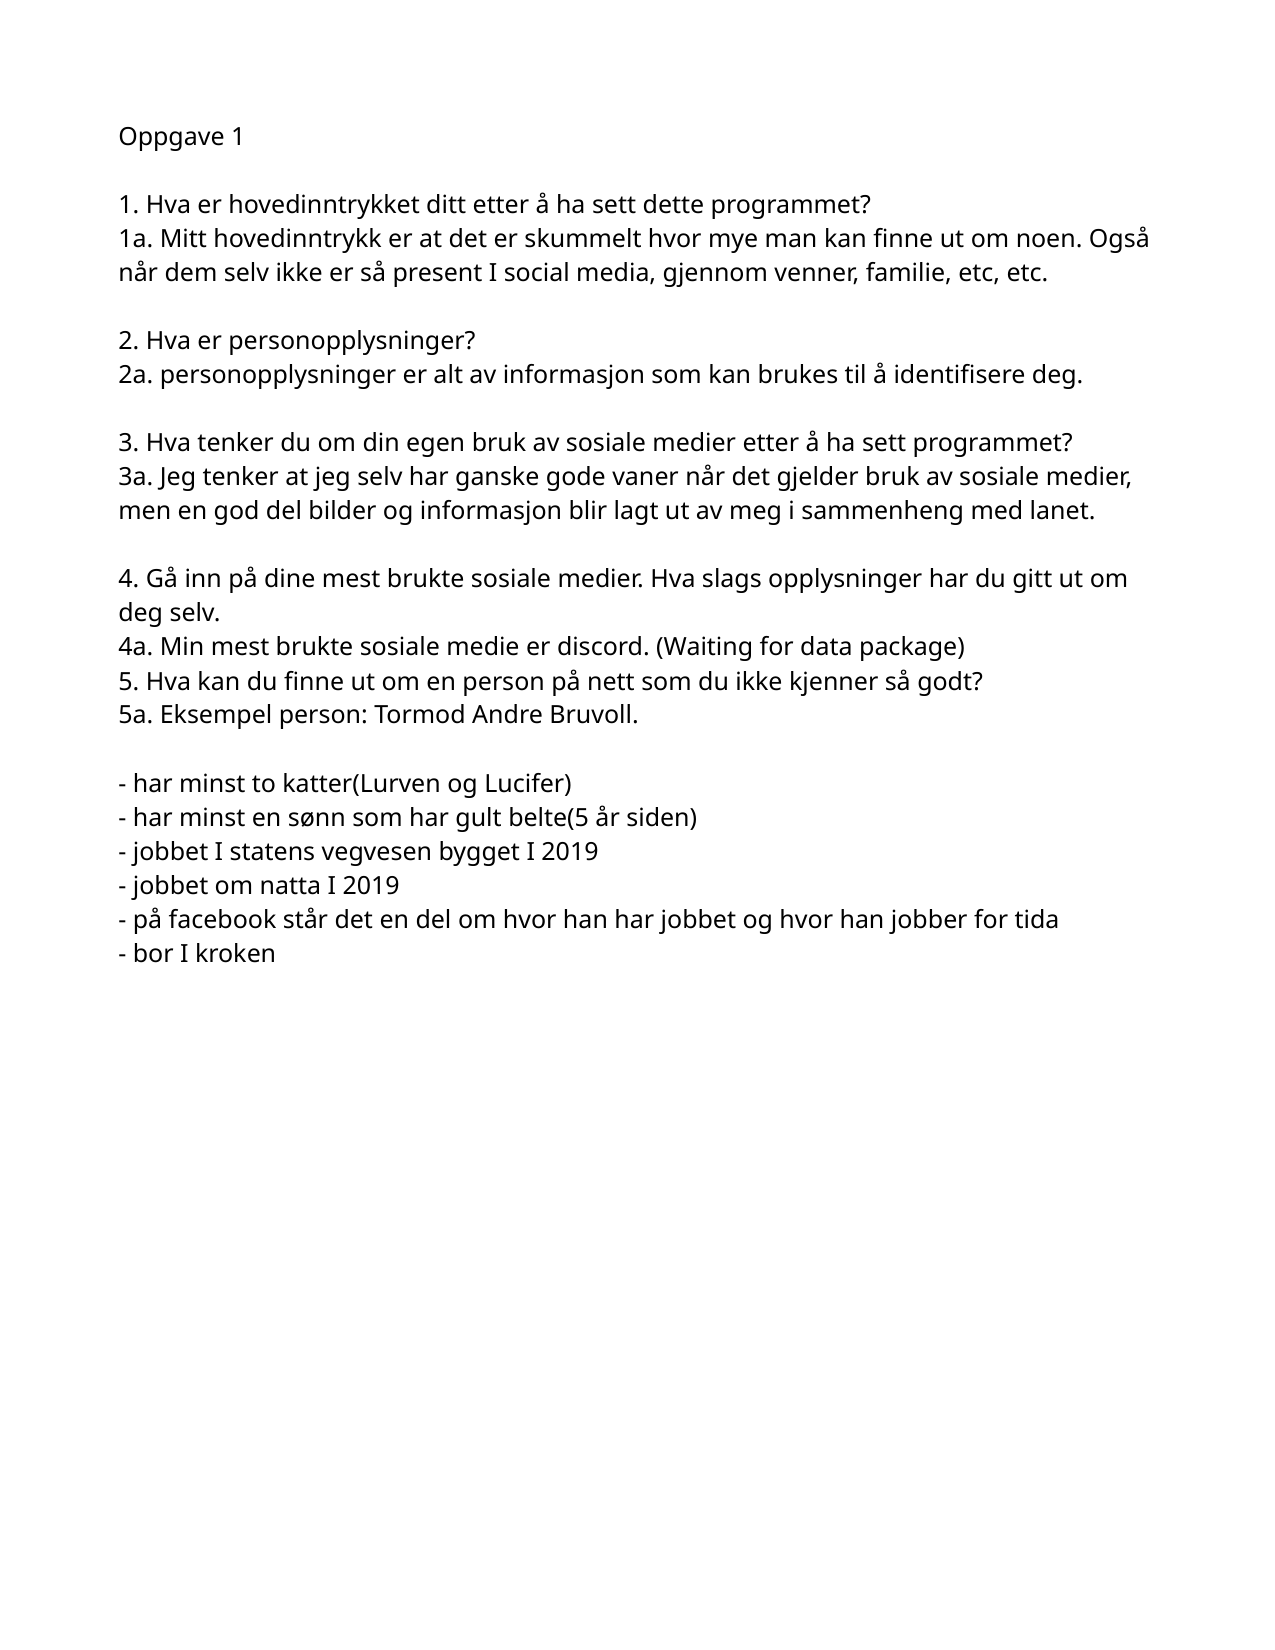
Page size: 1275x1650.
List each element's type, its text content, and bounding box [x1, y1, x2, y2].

text 2. Hva er personopplysninger? [118, 322, 1157, 357]
text 5a. Eksempel person: Tormod Andre Bruvoll. [118, 697, 1157, 731]
text 2a. personopplysninger er alt av informasjon som kan brukes til å identifisere deg. [118, 357, 1157, 391]
text 4. Gå inn på dine mest brukte sosiale medier. Hva slags opplysninger har du gitt ut om deg selv. [118, 561, 1157, 629]
text Oppgave 1 [118, 118, 1157, 152]
text - jobbet om natta I 2019 [118, 867, 1157, 902]
text - har minst en sønn som har gult belte(5 år siden) [118, 799, 1157, 833]
text - jobbet I statens vegvesen bygget I 2019 [118, 833, 1157, 867]
text - bor I kroken [118, 936, 1157, 970]
text - har minst to katter(Lurven og Lucifer) [118, 765, 1157, 799]
text 1a. Mitt hovedinntrykk er at det er skummelt hvor mye man kan finne ut om noen. Også når dem selv ikke er så present I social media, gjennom venner, familie, etc, etc. [118, 220, 1157, 288]
text 3a. Jeg tenker at jeg selv har ganske gode vaner når det gjelder bruk av sosiale medier, men en god del bilder og informasjon blir lagt ut av meg i sammenheng med lanet. [118, 459, 1157, 527]
text - på facebook står det en del om hvor han har jobbet og hvor han jobber for tida [118, 902, 1157, 936]
text 3. Hva tenker du om din egen bruk av sosiale medier etter å ha sett programmet? [118, 425, 1157, 459]
text 5. Hva kan du finne ut om en person på nett som du ikke kjenner så godt? [118, 663, 1157, 697]
text 4a. Min mest brukte sosiale medie er discord. (Waiting for data package) [118, 629, 1157, 663]
text 1. Hva er hovedinntrykket ditt etter å ha sett dette programmet? [118, 186, 1157, 220]
